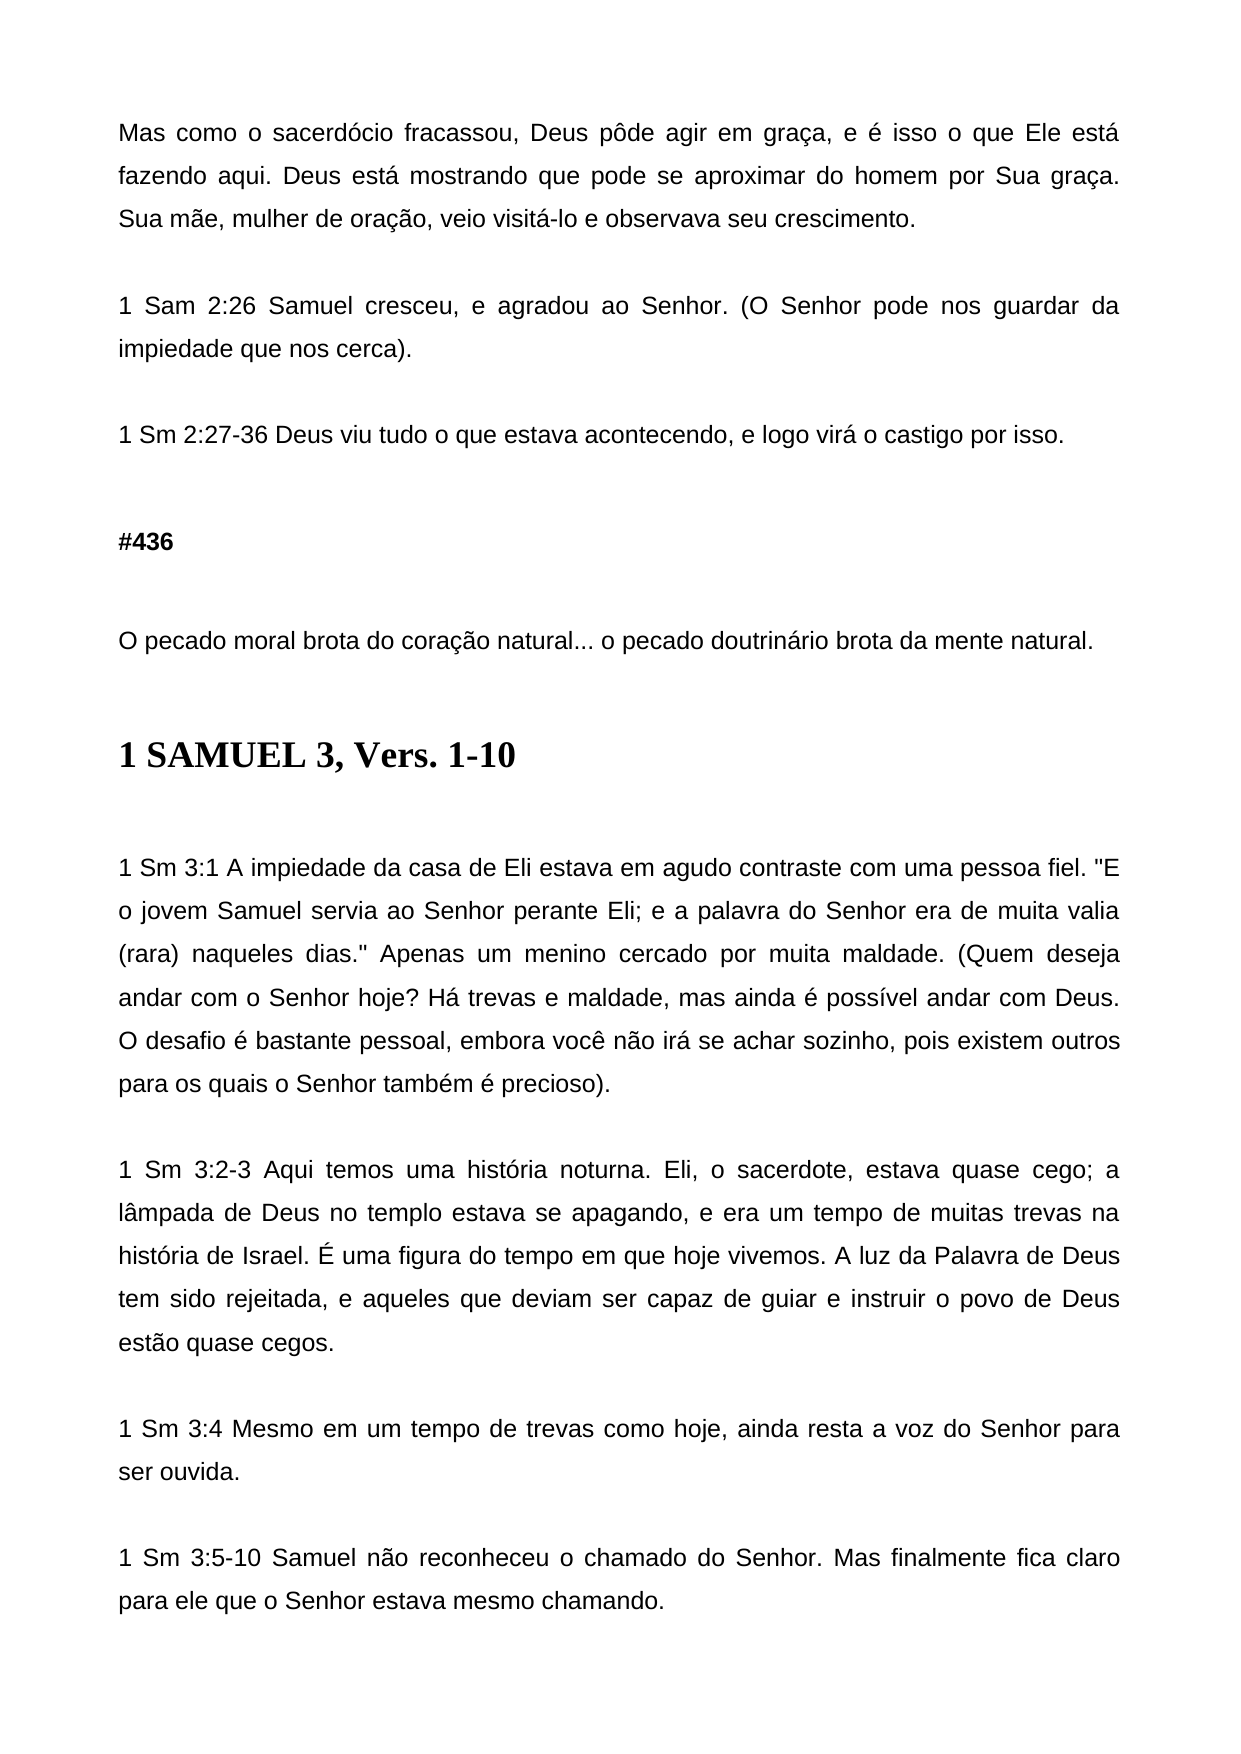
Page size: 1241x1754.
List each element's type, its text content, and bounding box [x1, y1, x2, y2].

text 1 Sam 2:26 Samuel cresceu, e agradou ao Senhor. (O Senhor pode nos guardar da impiedade que nos cerca). [118, 291, 1122, 362]
text 1 Sm 3:1 A impiedade da casa de Eli estava em agudo contraste com uma pessoa fiel. "E o jovem Samuel servia ao Senhor perante Eli; e a palavra do Senhor era de muita valia (rara) naqueles dias." Apenas um menino cercado por muita maldade. (Quem deseja andar com o Senhor hoje? Há trevas e maldade, mas ainda é possível andar com Deus. O desafio é bastante pessoal, embora você não irá se achar sozinho, pois existem outros para os quais o Senhor também é precioso). [118, 853, 1122, 1098]
subtitle #436 [118, 527, 1122, 556]
text 1 Sm 3:2-3 Aqui temos uma história noturna. Eli, o sacerdote, estava quase cego; a lâmpada de Deus no templo estava se apagando, e era um tempo de muitas trevas na história de Israel. É uma figura do tempo em que hoje vivemos. A luz da Palavra de Deus tem sido rejeitada, e aqueles que deviam ser capaz de guiar e instruir o povo de Deus estão quase cegos. [118, 1155, 1122, 1356]
text Mas como o sacerdócio fracassou, Deus pôde agir em graça, e é isso o que Ele está fazendo aqui. Deus está mostrando que pode se aproximar do homem por Sua graça. Sua mãe, mulher de oração, veio visitá-lo e observava seu crescimento. [118, 118, 1122, 233]
text O pecado moral brota do coração natural... o pecado doutrinário brota da mente natural. [118, 626, 1122, 654]
subtitle 1 SAMUEL 3, Vers. 1-10 [118, 733, 1122, 776]
text 1 Sm 3:4 Mesmo em um tempo de trevas como hoje, ainda resta a voz do Senhor para ser ouvida. [118, 1414, 1122, 1486]
text 1 Sm 2:27-36 Deus viu tudo o que estava acontecendo, e logo virá o castigo por isso. [118, 420, 1122, 449]
text 1 Sm 3:5-10 Samuel não reconheceu o chamado do Senhor. Mas finalmente fica claro para ele que o Senhor estava mesmo chamando. [118, 1543, 1122, 1615]
